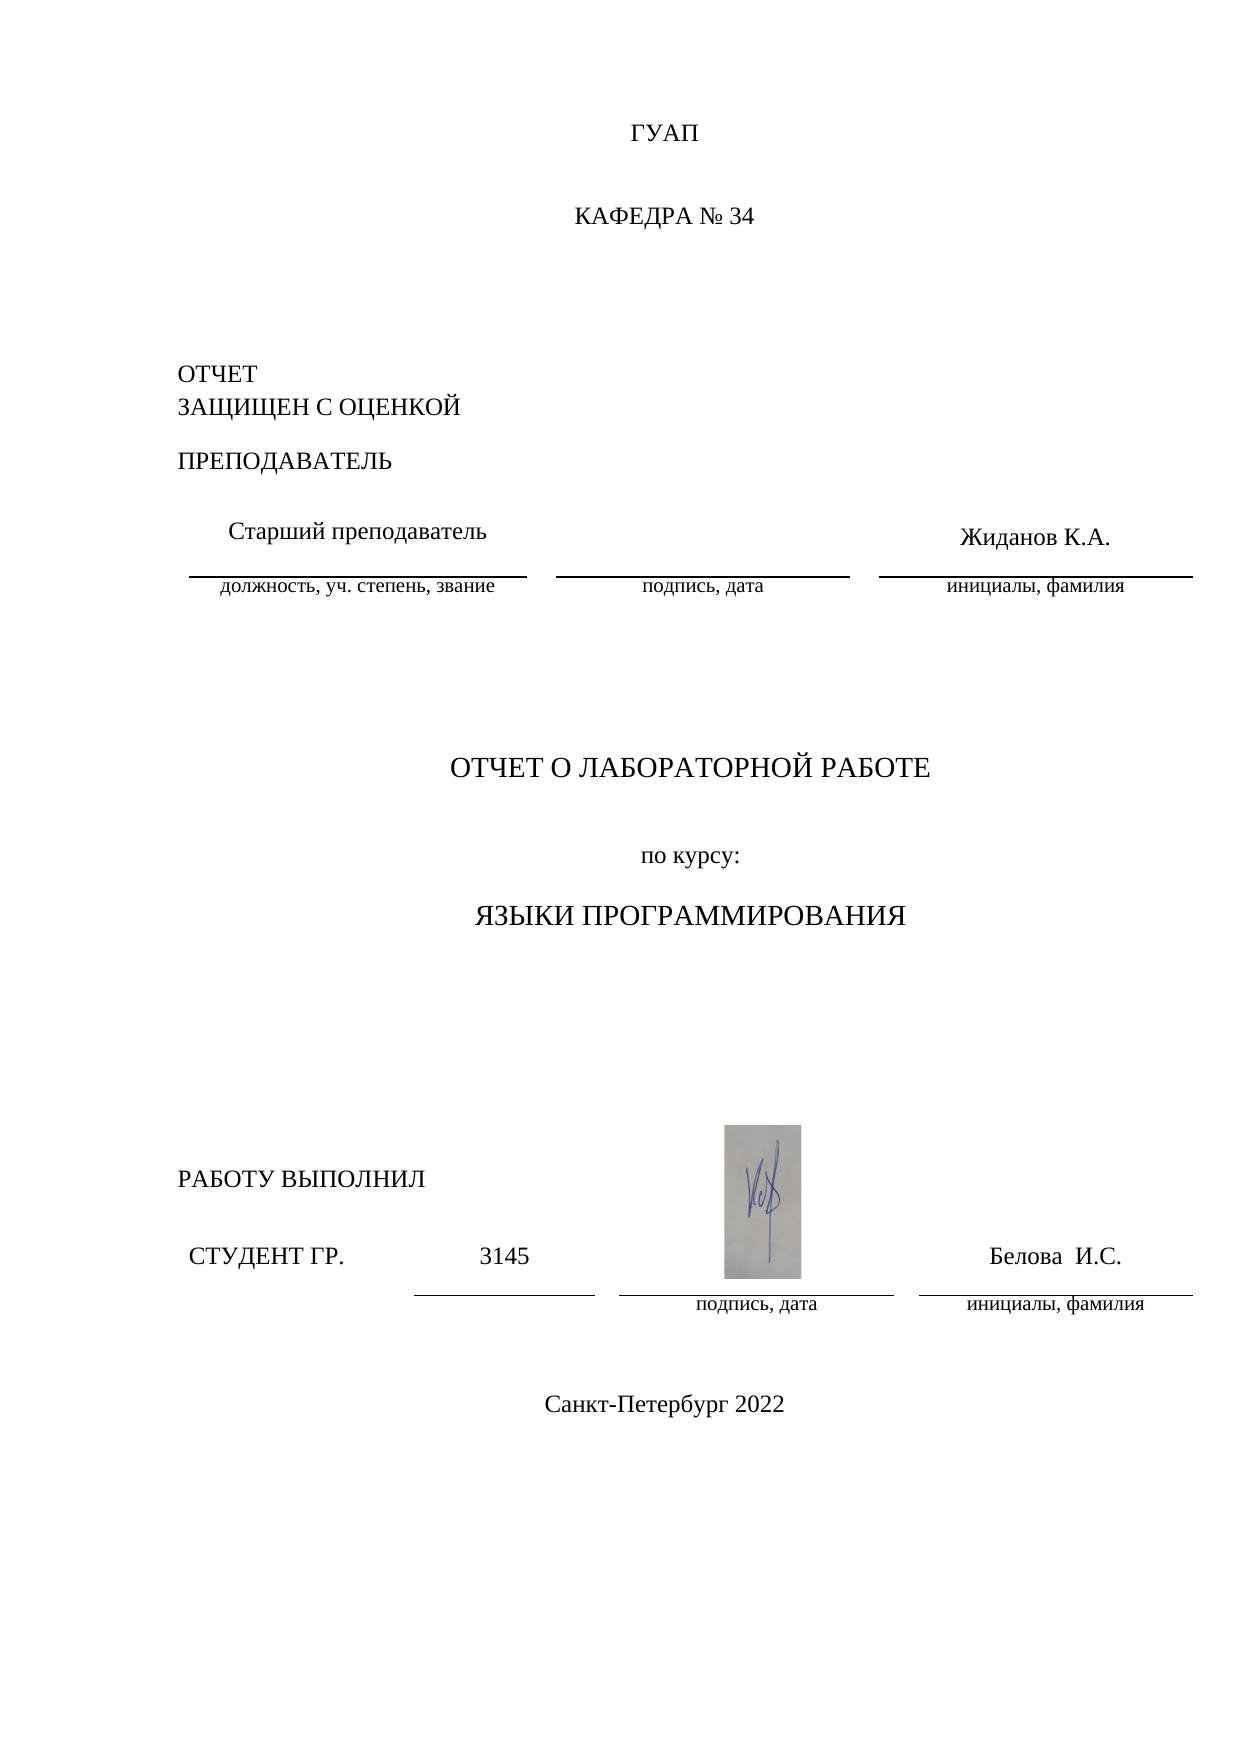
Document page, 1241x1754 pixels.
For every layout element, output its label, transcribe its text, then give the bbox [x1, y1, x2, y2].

table_cell подпись, дата [619, 1296, 894, 1335]
text ОТЧЕТ ЗАЩИЩЕН С ОЦЕНКОЙ [177, 359, 1152, 421]
table_cell по курсу: [189, 828, 1192, 873]
table_cell ЯЗЫКИ ПРОГРАММИРОВАНИЯ [189, 873, 1192, 937]
table_header Белова И.С. [919, 1229, 1192, 1295]
text Санкт-Петербург 2022 [177, 1389, 1152, 1418]
table_header ОТЧЕТ О ЛАБОРАТОРНОЙ РАБОТЕ [189, 651, 1192, 828]
table_cell [595, 1295, 619, 1335]
table_cell инициалы, фамилия [919, 1296, 1192, 1335]
text РАБОТУ ВЫПОЛНИЛ [177, 1164, 724, 1193]
table_header [595, 1229, 619, 1295]
table_header [850, 510, 879, 576]
text ГУАП [177, 118, 1152, 147]
table_cell [189, 1295, 414, 1335]
picture [724, 1125, 802, 1279]
table_header [556, 510, 850, 576]
text ПРЕПОДАВАТЕЛЬ [177, 446, 1152, 475]
table_header СТУДЕНТ ГР. [189, 1229, 414, 1295]
table_header Старший преподаватель [189, 510, 527, 576]
text [802, 1164, 1152, 1193]
table_cell [414, 1296, 594, 1335]
table_header [894, 1229, 919, 1295]
table_cell [850, 576, 879, 617]
table_cell инициалы, фамилия [879, 578, 1192, 617]
table_cell [527, 576, 556, 617]
table_header Жиданов К.А. [879, 510, 1192, 576]
table_header [619, 1229, 894, 1295]
table_cell [894, 1295, 919, 1335]
table_header 3145 [414, 1229, 594, 1295]
table_cell [189, 937, 1192, 989]
table_cell должность, уч. степень, звание [189, 578, 527, 617]
table_cell подпись, дата [556, 578, 850, 617]
table_header [527, 510, 556, 576]
text КАФЕДРА № 34 [177, 201, 1152, 230]
